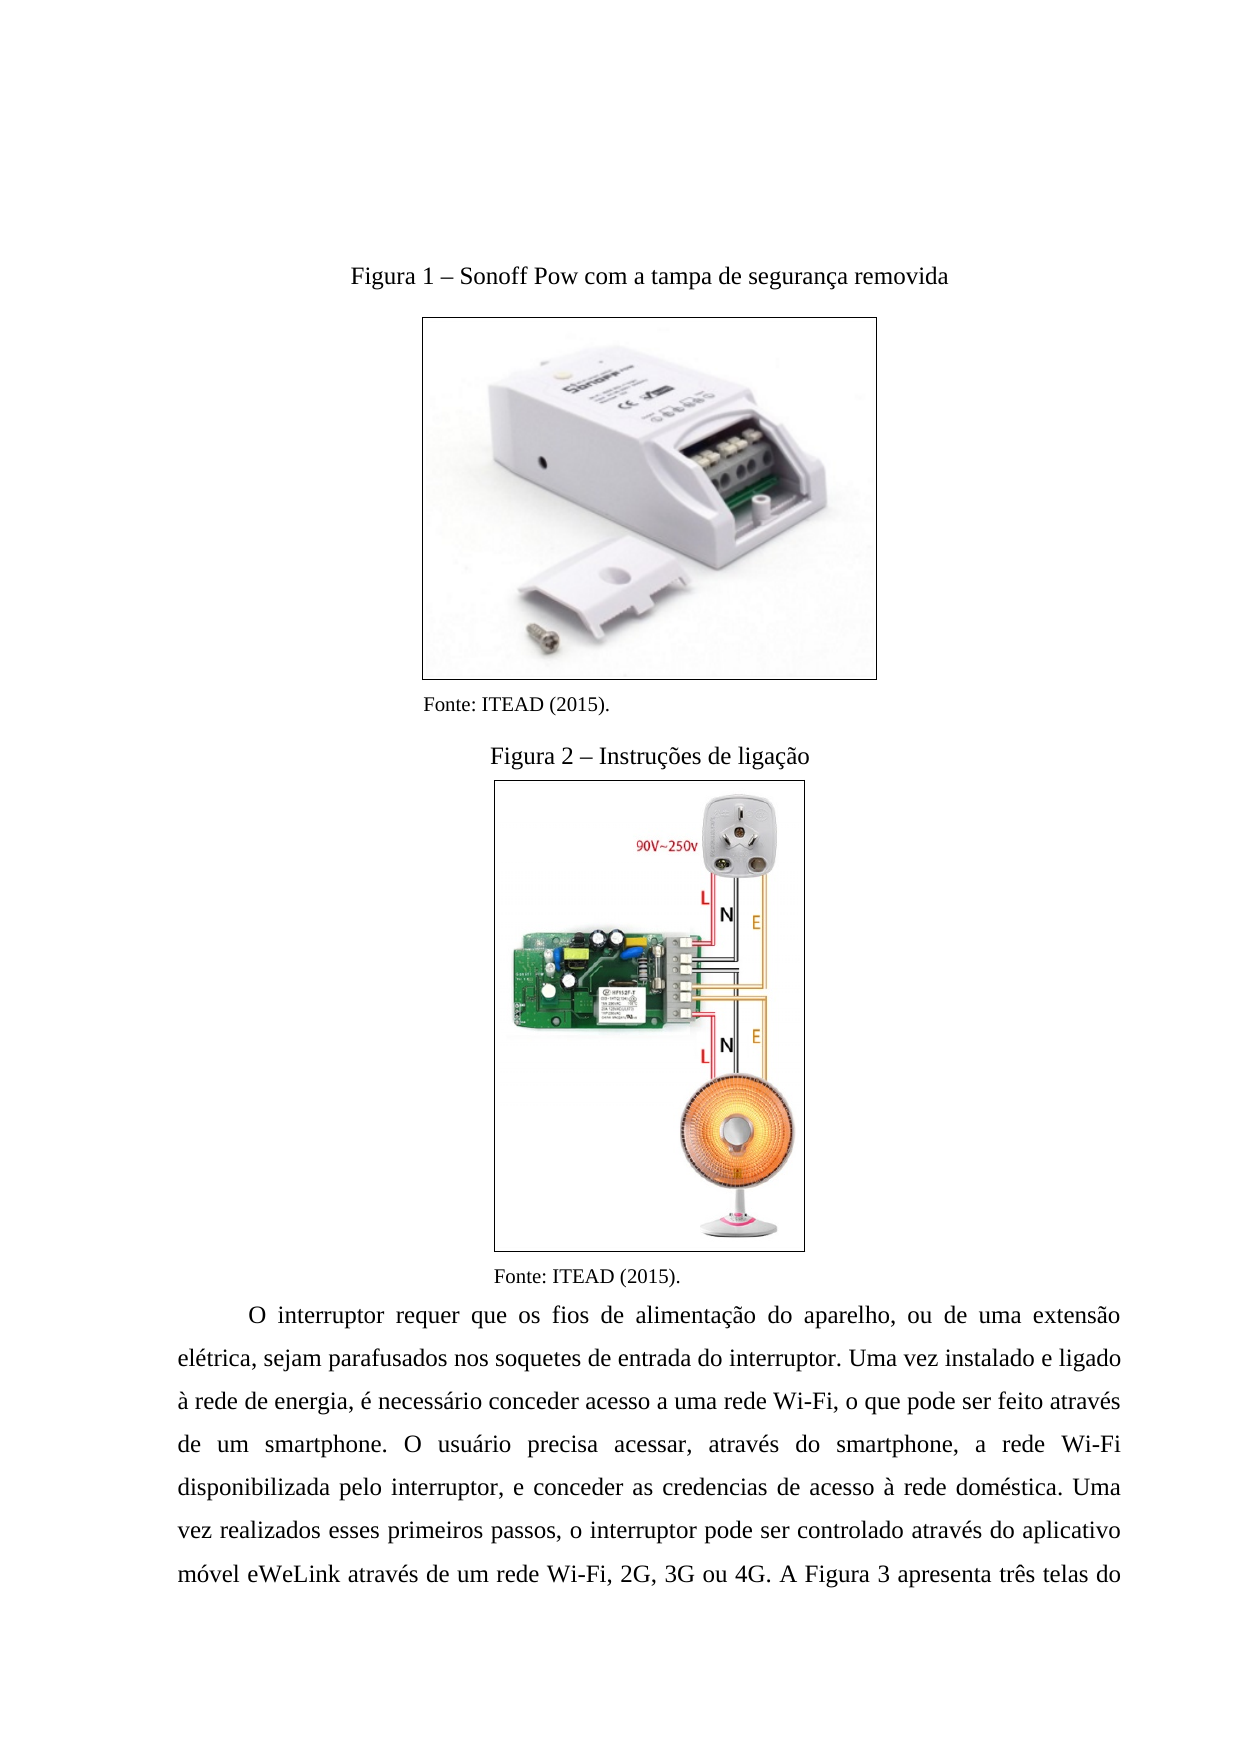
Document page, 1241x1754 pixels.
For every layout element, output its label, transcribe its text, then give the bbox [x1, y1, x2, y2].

text Fonte: ITEAD (2015). [423, 304, 1122, 716]
text [495, 781, 804, 1251]
picture [426, 321, 874, 677]
text O interruptor requer que os fios de alimentação do aparelho, ou de uma extensão elétrica, sejam parafusados nos soquetes de entrada do interruptor. Uma vez instalado e ligado à rede de energia, é necessário conceder acesso a uma rede Wi-Fi, o que pode ser feito através de um smartphone. O usuário precisa acessar, através do smartphone, a rede Wi-Fi disponibilizada pelo interruptor, e conceder as credencias de acesso à rede doméstica. Uma vez realizados esses primeiros passos, o interruptor pode ser controlado através do aplicativo móvel eWeLink através de um rede Wi-Fi, 2G, 3G ou 4G. A Figura 3 apresenta três telas do [177, 1300, 1122, 1587]
text Figura 1 – Sonoff Pow com a tampa de segurança removida [177, 261, 1122, 289]
text [423, 318, 876, 679]
text Fonte: ITEAD (2015). [494, 784, 1122, 1288]
picture [497, 783, 802, 1248]
text Figura 2 – Instruções de ligação [177, 741, 1122, 769]
